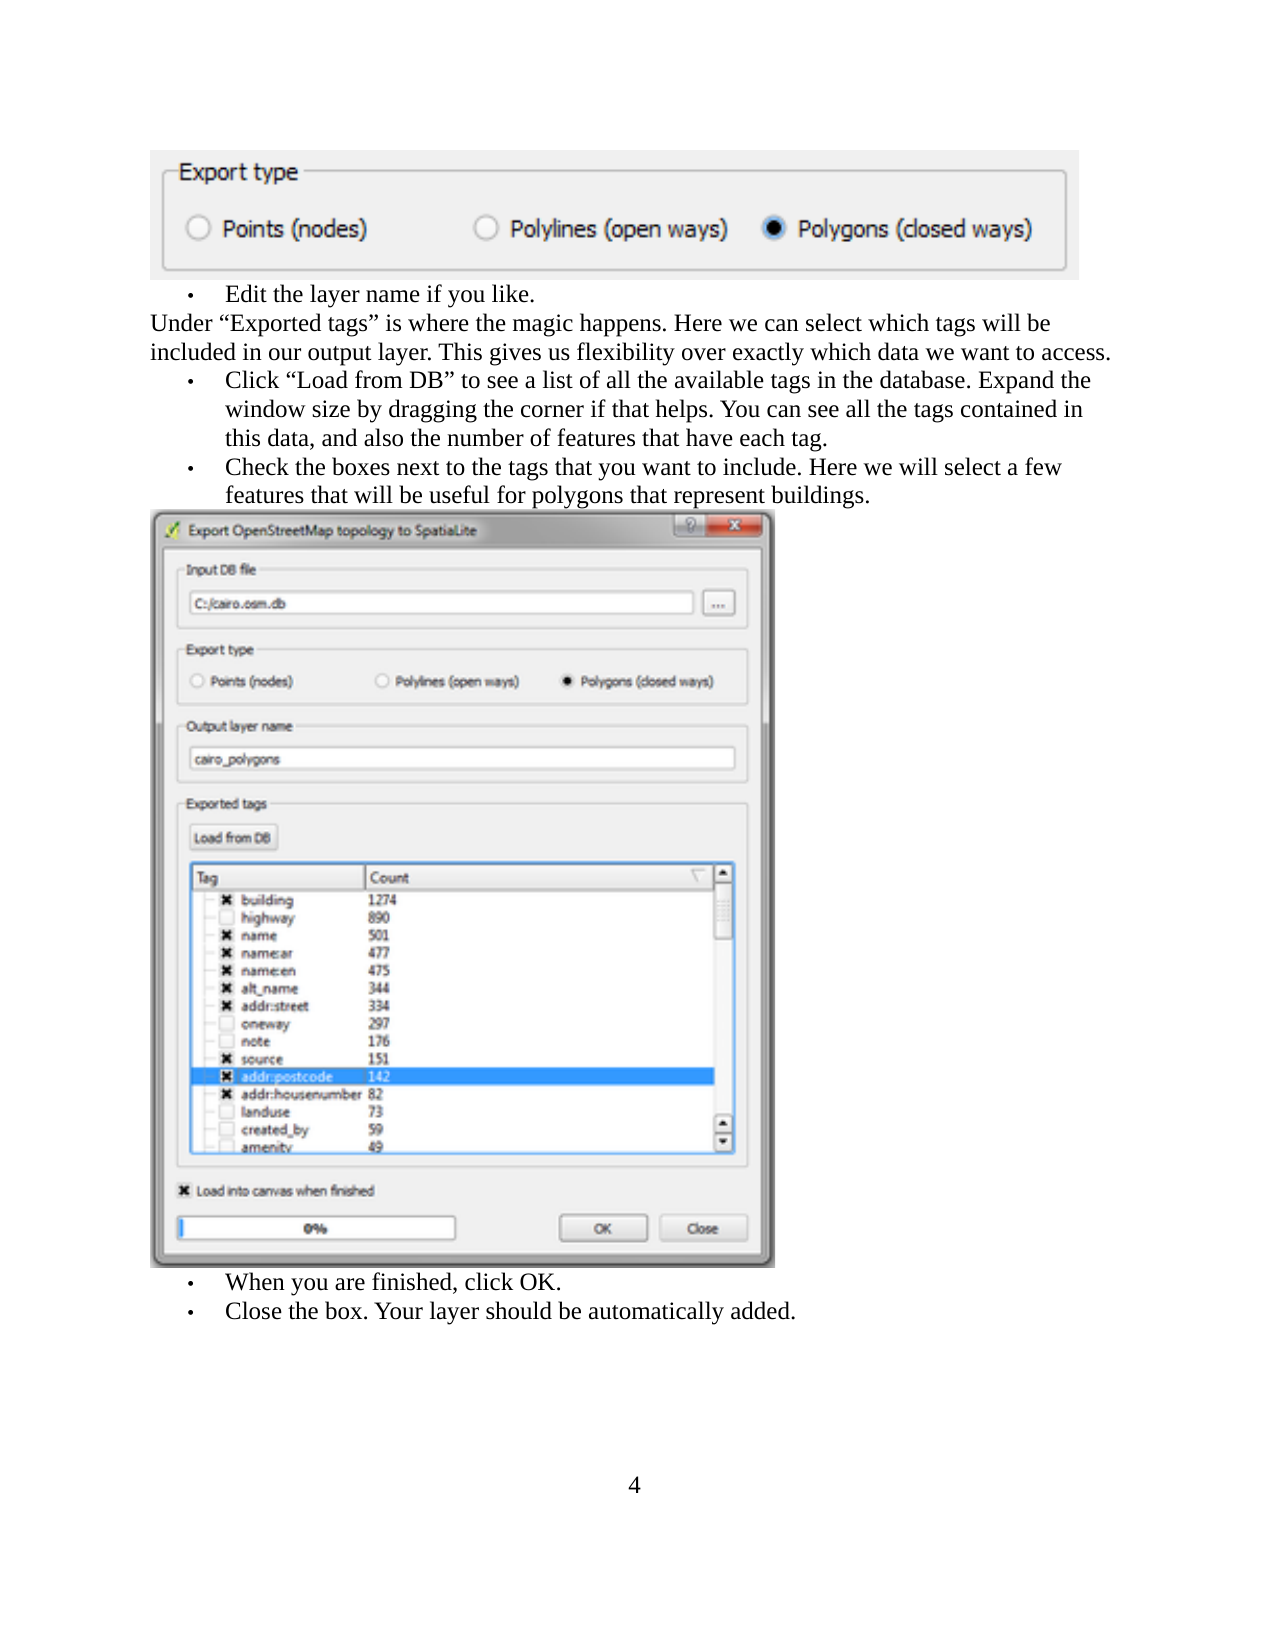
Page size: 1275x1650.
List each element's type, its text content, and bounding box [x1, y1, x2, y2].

list When you are finished, click OK. [187, 1267, 1125, 1296]
list Edit the layer name if you like. [187, 279, 1125, 308]
text Under “Exported tags” is where the magic happens. Here we can select which tags will be included in our output layer. This gives us flexibility over exactly which data we want to access. [150, 308, 1125, 365]
picture [150, 150, 1080, 280]
list Click “Load from DB” to see a list of all the available tags in the database. Expand the window size by dragging the corner if that helps. You can see all the tags contained in this data, and also the number of features that have each tag. [187, 365, 1125, 452]
list Check the boxes next to the tags that you want to include. Here we will select a few features that will be useful for polygons that represent buildings. [187, 452, 1125, 509]
list Close the box. Your layer should be automatically added. [187, 1296, 1125, 1325]
picture [150, 509, 775, 1268]
